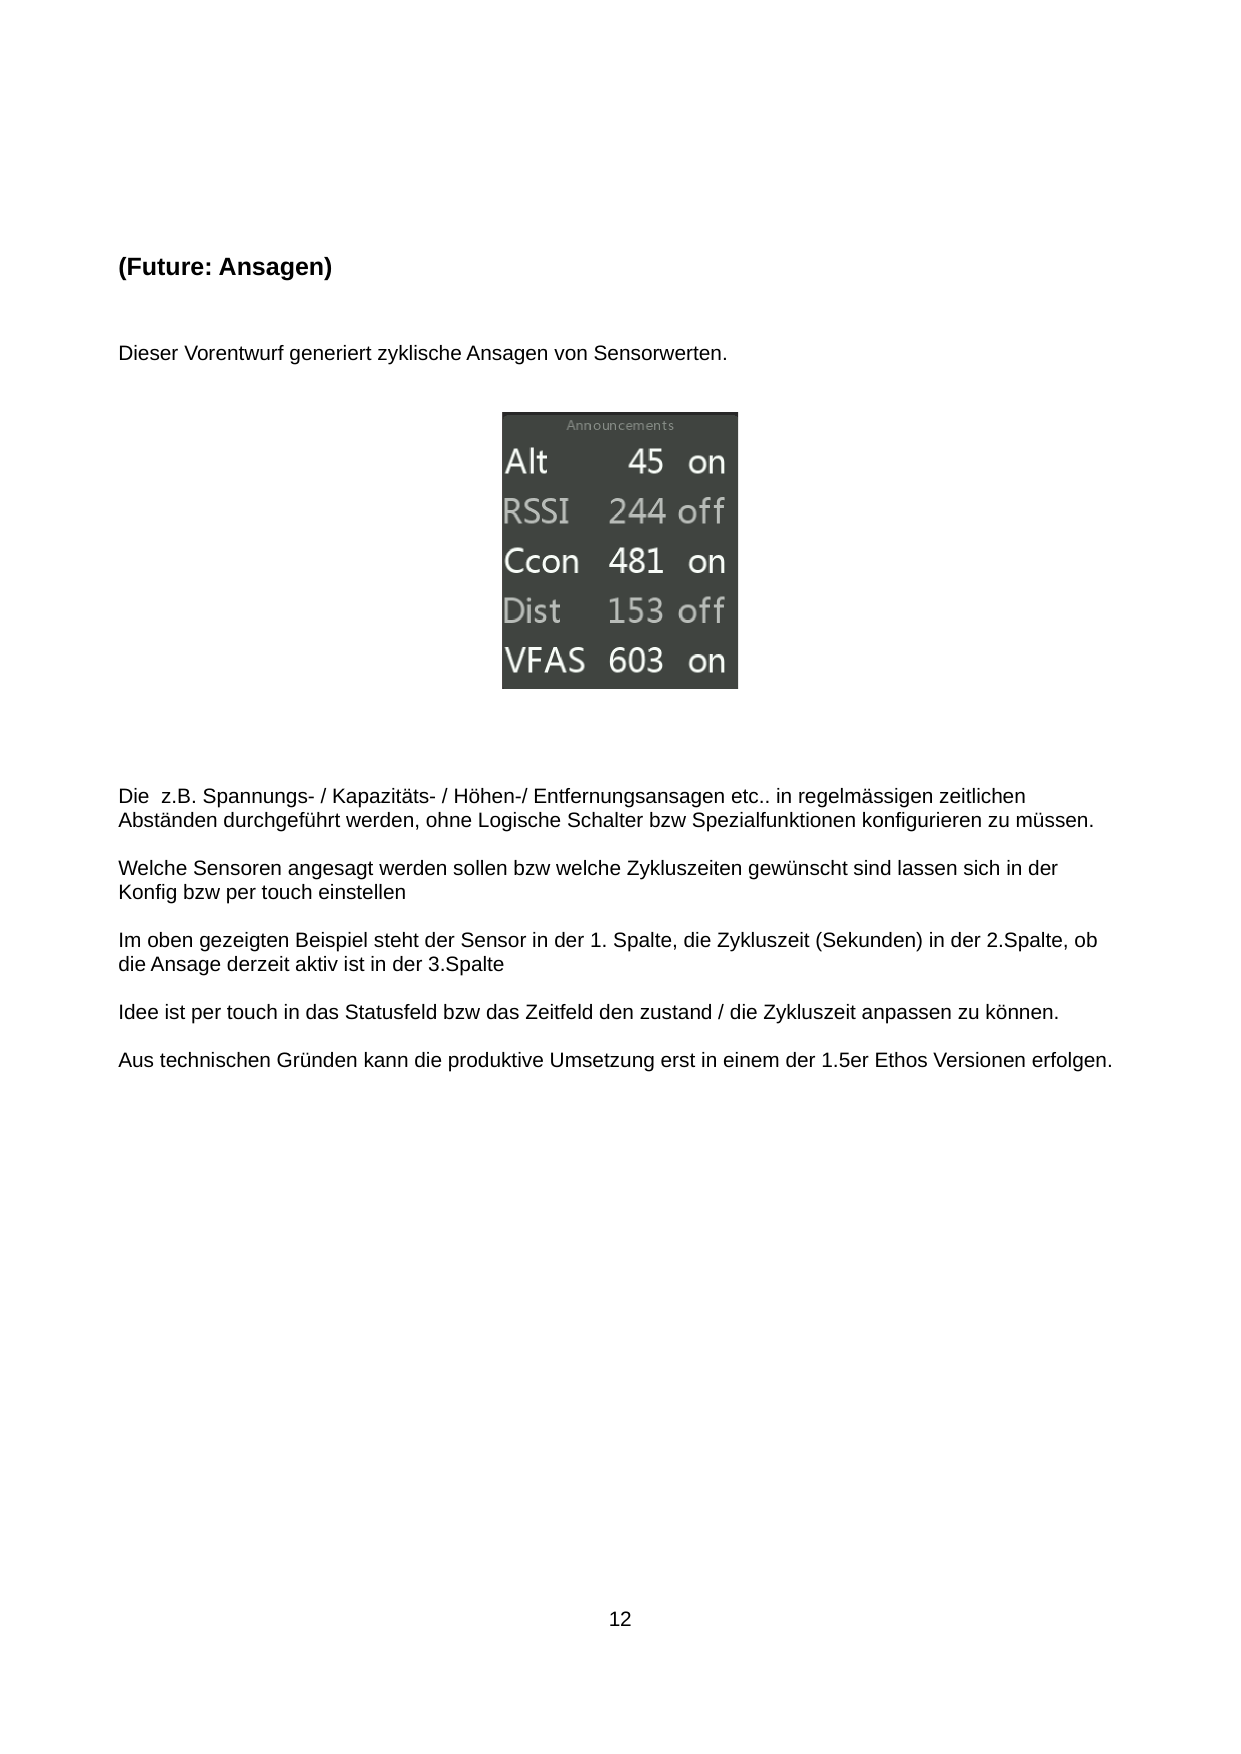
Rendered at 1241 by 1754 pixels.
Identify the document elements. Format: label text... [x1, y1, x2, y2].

text Aus technischen Gründen kann die produktive Umsetzung erst in einem der 1.5er Ethos Versionen erfolgen. [118, 1048, 1122, 1072]
text Welche Sensoren angesagt werden sollen bzw welche Zykluszeiten gewünscht sind lassen sich in der Konfig bzw per touch einstellen [118, 856, 1122, 904]
picture [502, 412, 739, 689]
text Idee ist per touch in das Statusfeld bzw das Zeitfeld den zustand / die Zykluszeit anpassen zu können. [118, 1000, 1122, 1024]
text Die z.B. Spannungs- / Kapazitäts- / Höhen-/ Entfernungsansagen etc.. in regelmässigen zeitlichen Abständen durchgeführt werden, ohne Logische Schalter bzw Spezialfunktionen konfigurieren zu müssen. [118, 784, 1122, 832]
text Dieser Vorentwurf generiert zyklische Ansagen von Sensorwerten. [118, 341, 1122, 364]
text Im oben gezeigten Beispiel steht der Sensor in der 1. Spalte, die Zykluszeit (Sekunden) in der 2.Spalte, ob die Ansage derzeit aktiv ist in der 3.Spalte [118, 928, 1122, 976]
subtitle (Future: Ansagen) [118, 251, 1122, 280]
